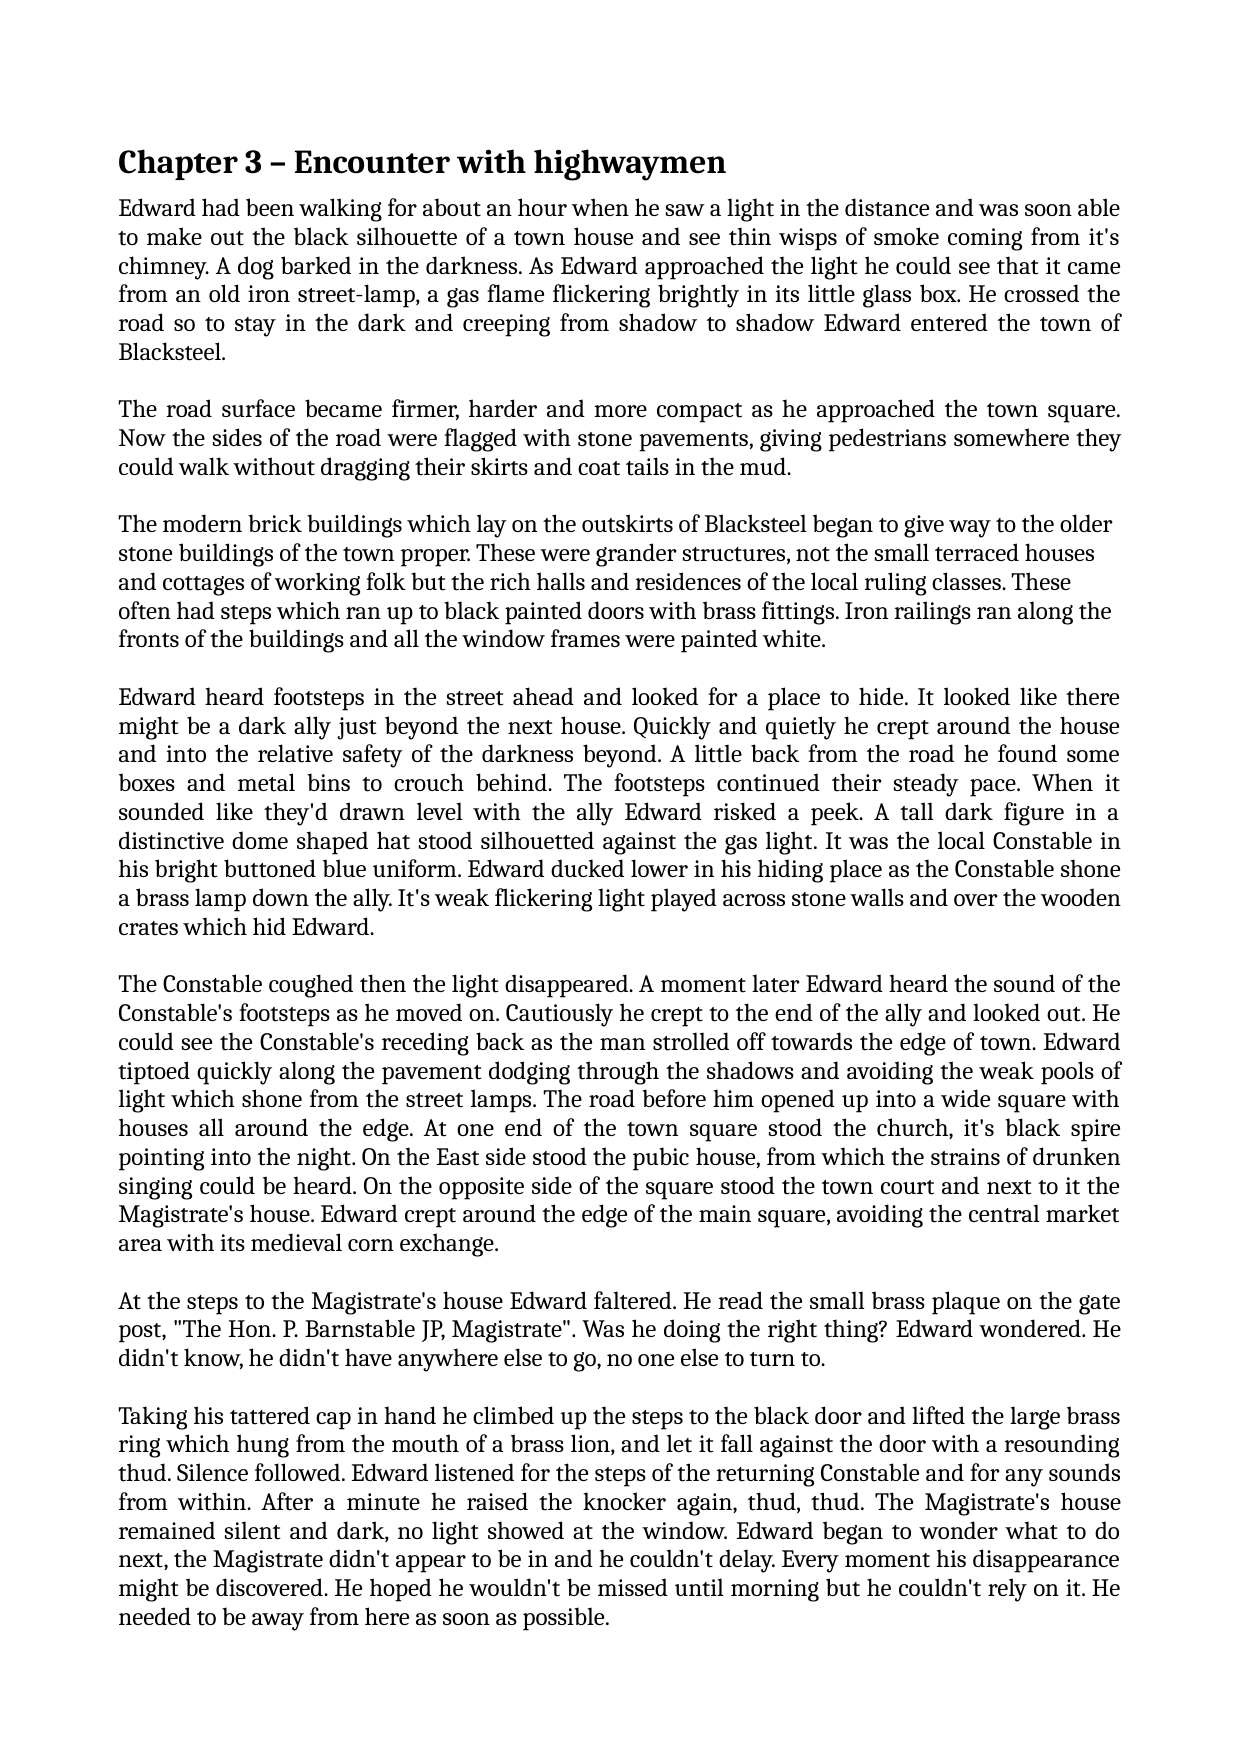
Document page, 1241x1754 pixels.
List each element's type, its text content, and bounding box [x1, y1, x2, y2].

text The road surface became firmer, harder and more compact as he approached the town square. Now the sides of the road were flagged with stone pavements, giving pedestrians somewhere they could walk without dragging their skirts and coat tails in the mud. [118, 395, 1122, 482]
text Edward heard footsteps in the street ahead and looked for a place to hide. It looked like there might be a dark ally just beyond the next house. Quickly and quietly he crept around the house and into the relative safety of the darkness beyond. A little back from the road he found some boxes and metal bins to crouch behind. The footsteps continued their steady pace. When it sounded like they'd drawn level with the ally Edward risked a peek. A tall dark figure in a distinctive dome shaped hat stood silhouetted against the gas light. It was the local Constable in his bright buttoned blue uniform. Edward ducked lower in his hiding place as the Constable shone a brass lamp down the ally. It's weak flickering light played across stone walls and over the wooden crates which hid Edward. [118, 683, 1122, 942]
text The modern brick buildings which lay on the outskirts of Blacksteel began to give way to the older stone buildings of the town proper. These were grander structures, not the small terraced houses and cottages of working folk but the rich halls and residences of the local ruling classes. These often had steps which ran up to black painted doors with brass fittings. Iron railings ran along the fronts of the buildings and all the window frames were painted white. [118, 510, 1122, 654]
subtitle Chapter 3 – Encounter with highwaymen [118, 143, 1122, 182]
text The Constable coughed then the light disappeared. A moment later Edward heard the sound of the Constable's footsteps as he moved on. Cautiously he crept to the end of the ally and looked out. He could see the Constable's receding back as the man strolled off towards the edge of town. Edward tiptoed quickly along the pavement dodging through the shadows and avoiding the weak pools of light which shone from the street lamps. The road before him opened up into a wide square with houses all around the edge. At one end of the town square stood the church, it's black spire pointing into the night. On the East side stood the pubic house, from which the strains of drunken singing could be heard. On the opposite side of the square stood the town court and next to it the Magistrate's house. Edward crept around the edge of the main square, avoiding the central market area with its medieval corn exchange. [118, 970, 1122, 1258]
text Edward had been walking for about an hour when he saw a light in the distance and was soon able to make out the black silhouette of a town house and see thin wisps of smoke coming from it's chimney. A dog barked in the darkness. As Edward approached the light he could see that it came from an old iron street-lamp, a gas flame flickering brightly in its little glass box. He crossed the road so to stay in the dark and creeping from shadow to shadow Edward entered the town of Blacksteel. [118, 194, 1122, 367]
text Taking his tattered cap in hand he climbed up the steps to the black door and lifted the large brass ring which hung from the mouth of a brass lion, and let it fall against the door with a resounding thud. Silence followed. Edward listened for the steps of the returning Constable and for any sounds from within. After a minute he raised the knocker again, thud, thud. The Magistrate's house remained silent and dark, no light showed at the window. Edward began to wonder what to do next, the Magistrate didn't appear to be in and he couldn't delay. Every moment his disappearance might be discovered. He hoped he wouldn't be missed until morning but he couldn't rely on it. He needed to be away from here as soon as possible. [118, 1402, 1122, 1632]
text At the steps to the Magistrate's house Edward faltered. He read the small brass plaque on the gate post, "The Hon. P. Barnstable JP, Magistrate". Was he doing the right thing? Edward wondered. He didn't know, he didn't have anywhere else to go, no one else to turn to. [118, 1287, 1122, 1373]
